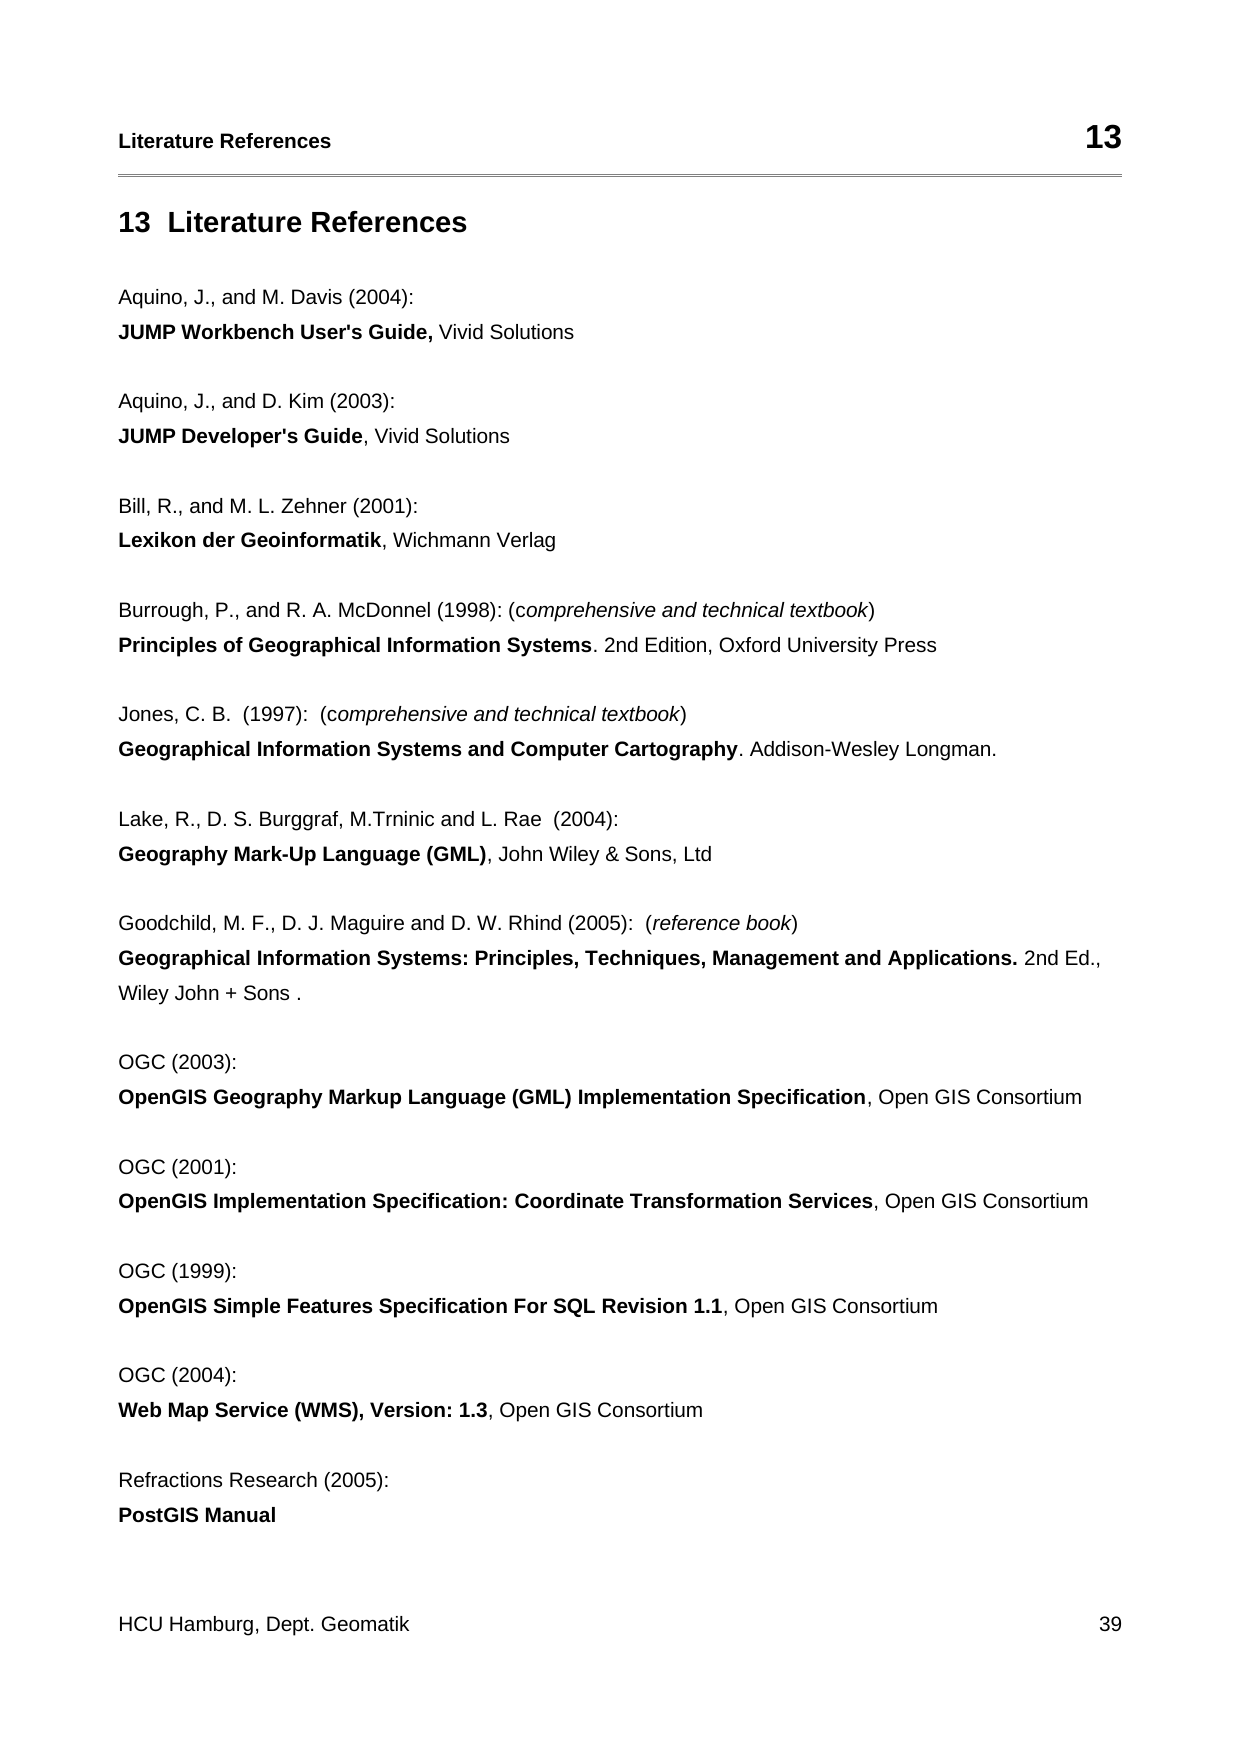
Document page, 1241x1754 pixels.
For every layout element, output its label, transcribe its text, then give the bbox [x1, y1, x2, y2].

text OGC (2001): [118, 1155, 1122, 1179]
text OGC (1999): [118, 1260, 1122, 1283]
subtitle Literature References [118, 206, 1122, 238]
text OpenGIS Simple Features Specification For SQL Revision 1.1, Open GIS Consortium [118, 1294, 1122, 1318]
text JUMP Workbench User's Guide, Vivid Solutions [118, 320, 1122, 344]
text Aquino, J., and D. Kim (2003): [118, 390, 1122, 413]
text Web Map Service (WMS), Version: 1.3, Open GIS Consortium [118, 1399, 1122, 1422]
text Jones, C. B. (1997): (comprehensive and technical textbook) [118, 703, 1122, 726]
text Principles of Geographical Information Systems. 2nd Edition, Oxford University Press [118, 633, 1122, 657]
text Refractions Research (2005): [118, 1468, 1122, 1492]
text OpenGIS Geography Markup Language (GML) Implementation Specification, Open GIS Consortium [118, 1086, 1122, 1109]
text Burrough, P., and R. A. McDonnel (1998): (comprehensive and technical textbook) [118, 599, 1122, 622]
text Aquino, J., and M. Davis (2004): [118, 286, 1122, 309]
text Lake, R., D. S. Burggraf, M.Trninic and L. Rae (2004): [118, 807, 1122, 831]
text OGC (2003): [118, 1051, 1122, 1074]
text Geography Mark-Up Language (GML), John Wiley & Sons, Ltd [118, 842, 1122, 866]
text Geographical Information Systems and Computer Cartography. Addison-Wesley Longman. [118, 738, 1122, 761]
text OGC (2004): [118, 1364, 1122, 1387]
text Goodchild, M. F., D. J. Maguire and D. W. Rhind (2005): (reference book) [118, 912, 1122, 935]
text Lexikon der Geoinformatik, Wichmann Verlag [118, 529, 1122, 552]
text Geographical Information Systems: Principles, Techniques, Management and Applications. 2nd Ed., Wiley John + Sons . [118, 947, 1122, 1005]
text PostGIS Manual [118, 1503, 1122, 1527]
text OpenGIS Implementation Specification: Coordinate Transformation Services, Open GIS Consortium [118, 1190, 1122, 1213]
text JUMP Developer's Guide, Vivid Solutions [118, 425, 1122, 448]
text Bill, R., and M. L. Zehner (2001): [118, 494, 1122, 518]
